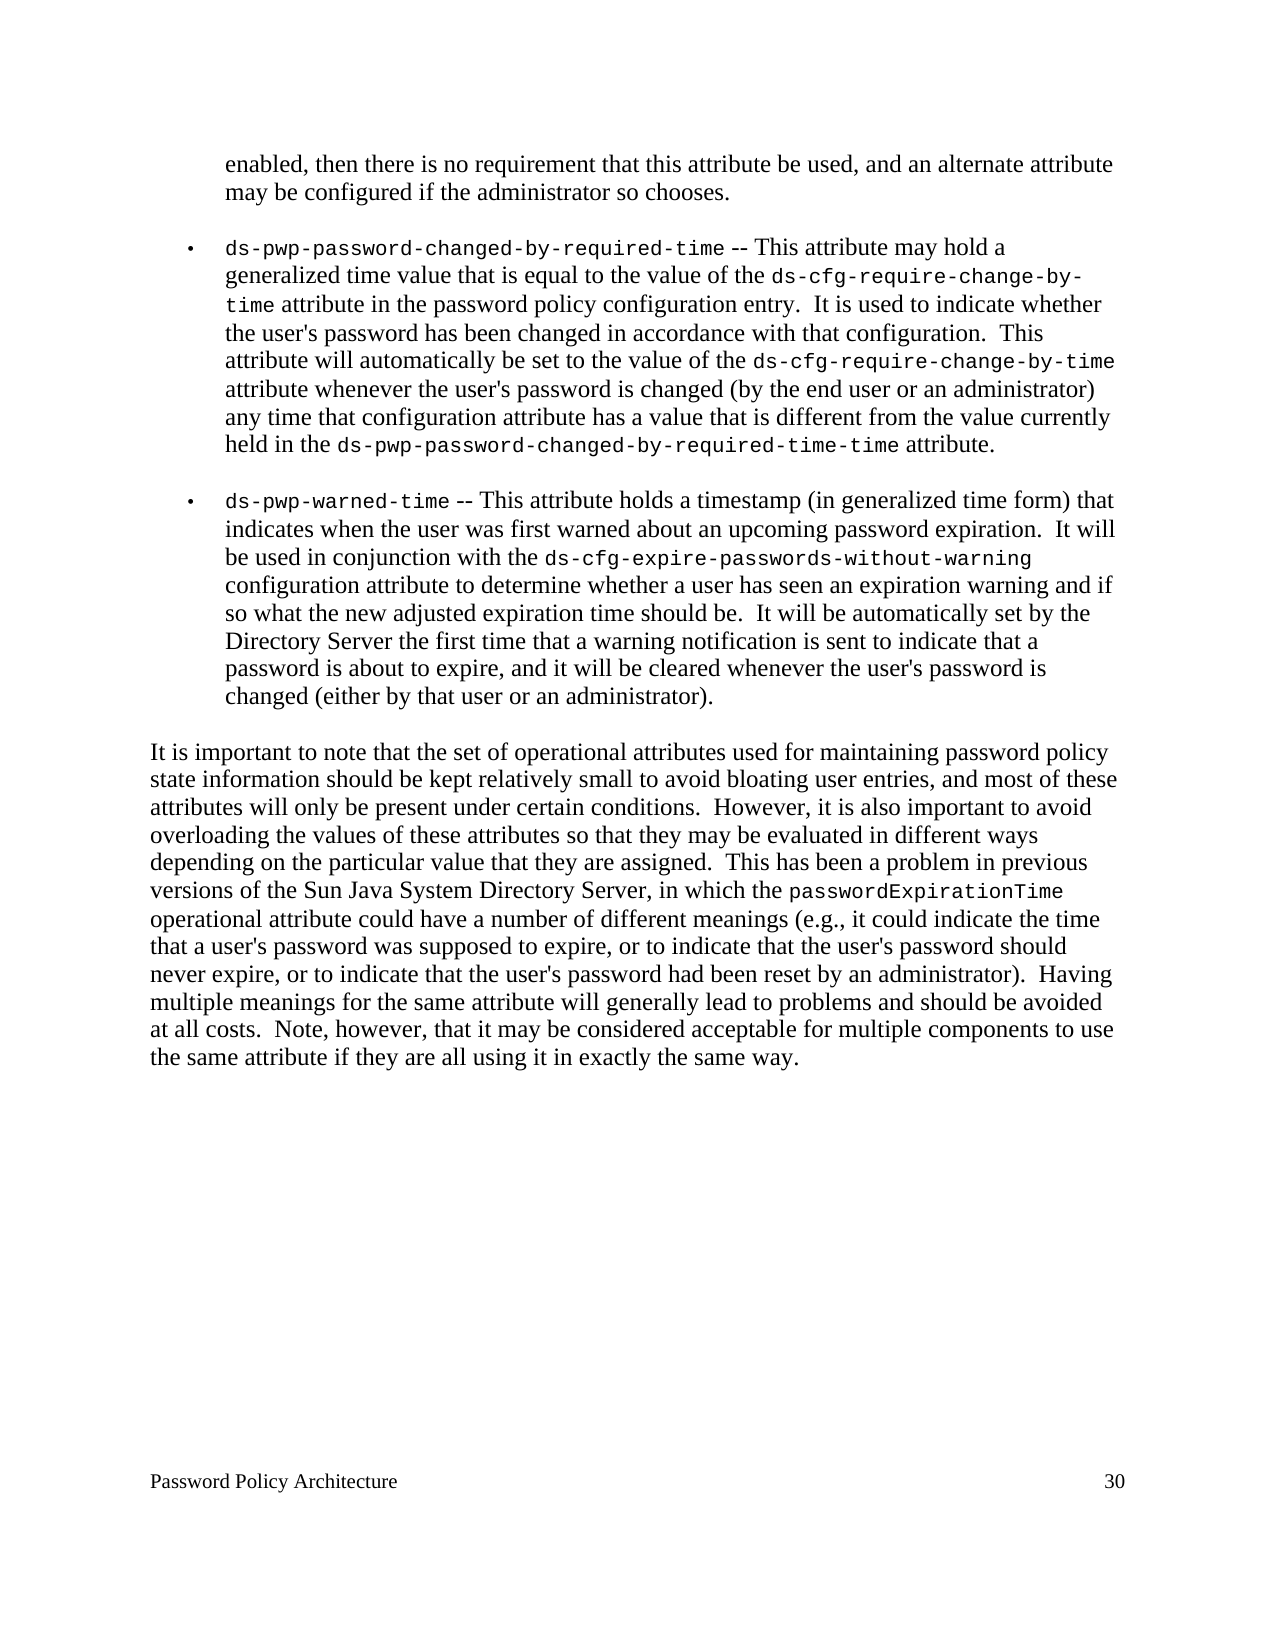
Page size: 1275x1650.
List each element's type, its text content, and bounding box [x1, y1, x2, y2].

list ds-pwp-warned-time -- This attribute holds a timestamp (in generalized time form) that indicates when the user was first warned about an upcoming password expiration. It will be used in conjunction with the ds-cfg-expire-passwords-without-warning configuration attribute to determine whether a user has seen an expiration warning and if so what the new adjusted expiration time should be. It will be automatically set by the Directory Server the first time that a warning notification is sent to indicate that a password is about to expire, and it will be cleared whenever the user's password is changed (either by that user or an administrator). [187, 487, 1125, 710]
list ds-pwp-password-changed-by-required-time -- This attribute may hold a generalized time value that is equal to the value of the ds-cfg-require-change-by-time attribute in the password policy configuration entry. It is used to indicate whether the user's password has been changed in accordance with that configuration. This attribute will automatically be set to the value of the ds-cfg-require-change-by-time attribute whenever the user's password is changed (by the end user or an administrator) any time that configuration attribute has a value that is different from the value currently held in the ds-pwp-password-changed-by-required-time-time attribute. [187, 233, 1125, 459]
list enabled, then there is no requirement that this attribute be used, and an alternate attribute may be configured if the administrator so chooses. [187, 150, 1125, 205]
text It is important to note that the set of operational attributes used for maintaining password policy state information should be kept relatively small to avoid bloating user entries, and most of these attributes will only be present under certain conditions. However, it is also important to avoid overloading the values of these attributes so that they may be evaluated in different ways depending on the particular value that they are assigned. This has been a problem in previous versions of the Sun Java System Directory Server, in which the passwordExpirationTime operational attribute could have a number of different meanings (e.g., it could indicate the time that a user's password was supposed to expire, or to indicate that the user's password should never expire, or to indicate that the user's password had been reset by an administrator). Having multiple meanings for the same attribute will generally lead to problems and should be avoided at all costs. Note, however, that it may be considered acceptable for multiple components to use the same attribute if they are all using it in exactly the same way. [150, 738, 1125, 1071]
